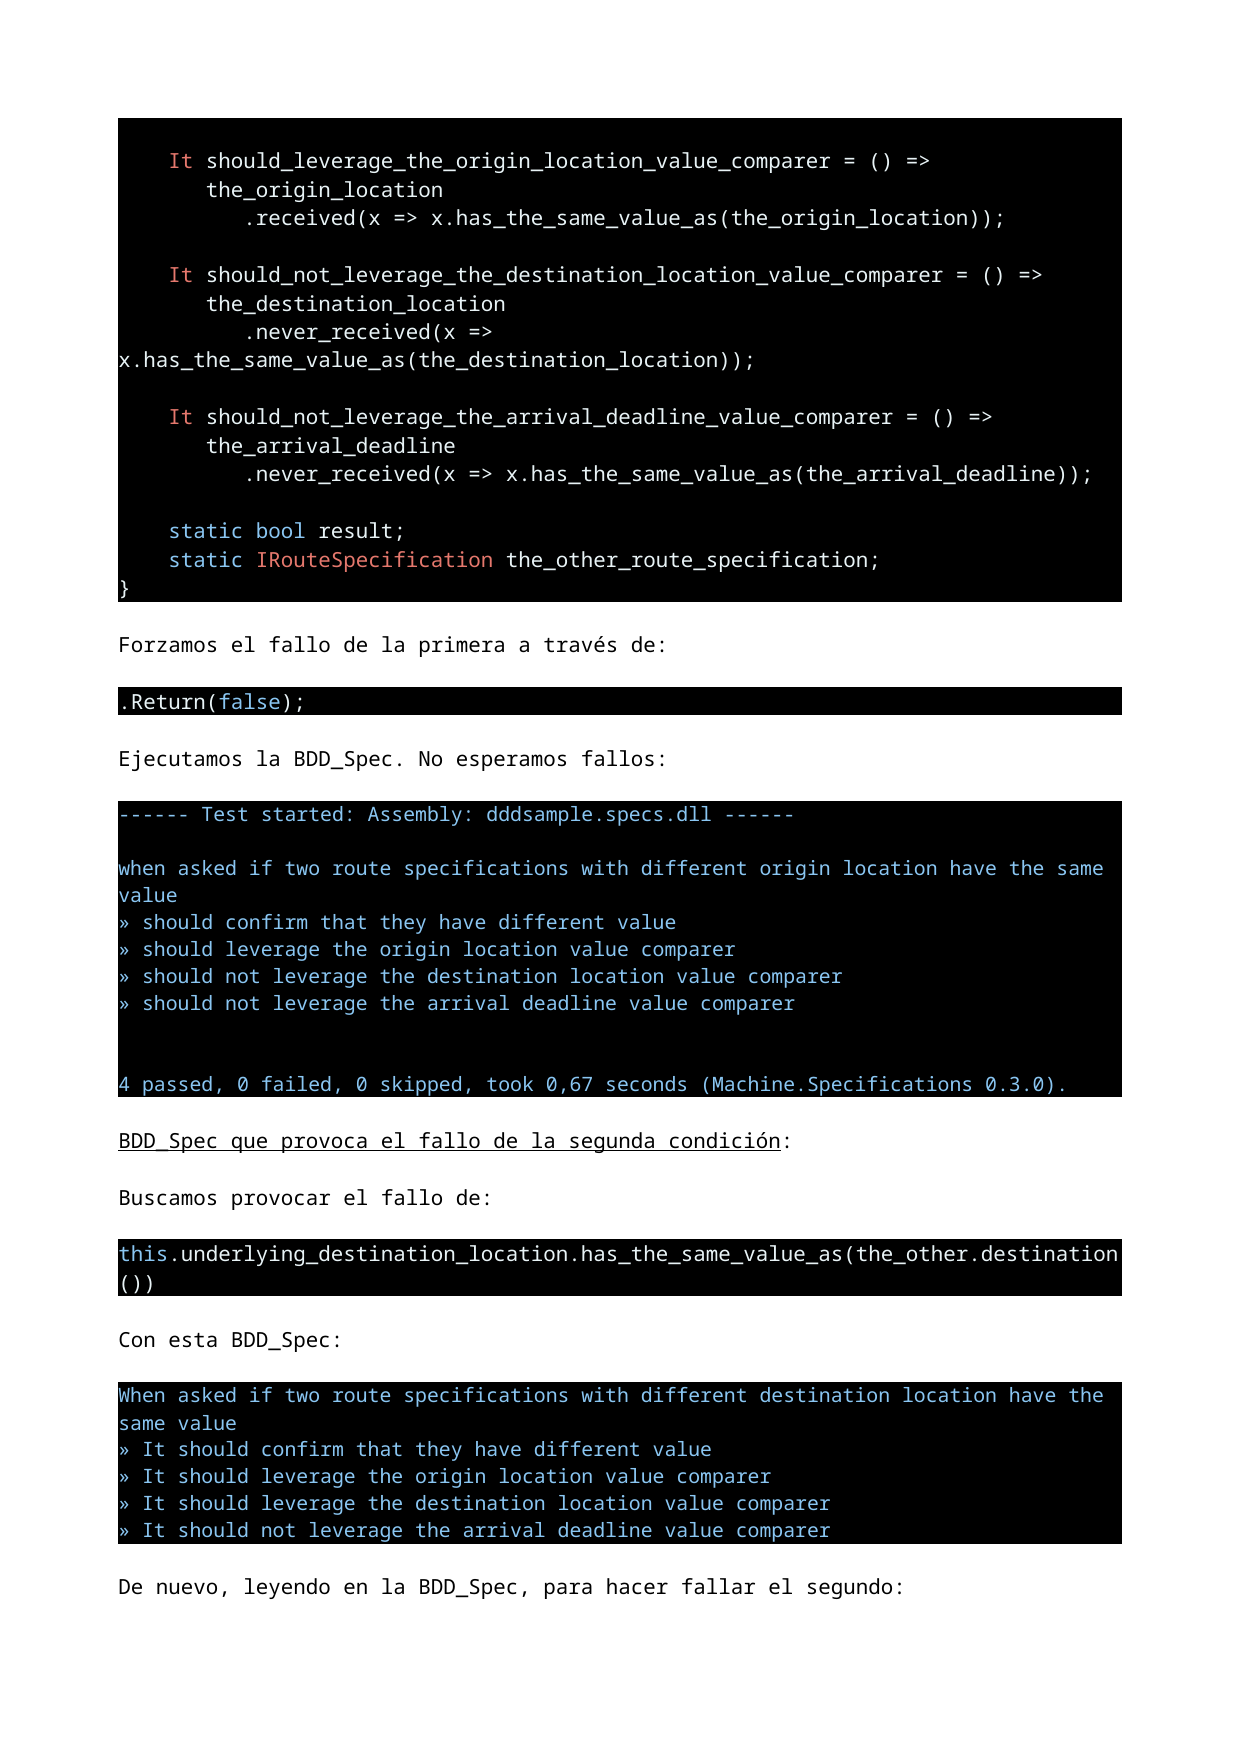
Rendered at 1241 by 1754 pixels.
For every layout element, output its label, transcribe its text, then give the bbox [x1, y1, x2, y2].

text the_origin_location [118, 175, 1122, 203]
text It should_leverage_the_origin_location_value_comparer = () => [118, 147, 1122, 175]
text It should_not_leverage_the_arrival_deadline_value_comparer = () => [118, 402, 1122, 431]
text static IRouteSpecification the_other_route_specification; [118, 545, 1122, 573]
text Buscamos provocar el fallo de: [118, 1183, 1122, 1211]
text » It should not leverage the arrival deadline value comparer [118, 1517, 1122, 1544]
text the_arrival_deadline [118, 431, 1122, 459]
text BDD_Spec que provoca el fallo de la segunda condición: [118, 1126, 1122, 1154]
text .received(x => x.has_the_same_value_as(the_origin_location)); [118, 203, 1122, 232]
text De nuevo, leyendo en la BDD_Spec, para hacer fallar el segundo: [118, 1572, 1122, 1601]
text It should_not_leverage_the_destination_location_value_comparer = () => [118, 260, 1122, 289]
text this.underlying_destination_location.has_the_same_value_as(the_other.destination()) [118, 1239, 1122, 1296]
text .never_received(x => x.has_the_same_value_as(the_arrival_deadline)); [118, 459, 1122, 488]
text » should not leverage the destination location value comparer [118, 962, 1122, 989]
text When asked if two route specifications with different destination location have the same value [118, 1382, 1122, 1436]
text Forzamos el fallo de la primera a través de: [118, 630, 1122, 658]
text » should confirm that they have different value [118, 908, 1122, 936]
text » It should leverage the destination location value comparer [118, 1490, 1122, 1517]
text » should leverage the origin location value comparer [118, 936, 1122, 962]
text » It should leverage the origin location value comparer [118, 1463, 1122, 1490]
text Con esta BDD_Spec: [118, 1325, 1122, 1353]
text 4 passed, 0 failed, 0 skipped, took 0,67 seconds (Machine.Specifications 0.3.0). [118, 1070, 1122, 1097]
text » should not leverage the arrival deadline value comparer [118, 989, 1122, 1016]
text the_destination_location [118, 289, 1122, 317]
text Ejecutamos la BDD_Spec. No esperamos fallos: [118, 744, 1122, 772]
text .Return(false); [118, 687, 1122, 715]
text static bool result; [118, 516, 1122, 545]
text ------ Test started: Assembly: dddsample.specs.dll ------ [118, 801, 1122, 828]
text } [118, 573, 1122, 602]
text » It should confirm that they have different value [118, 1436, 1122, 1463]
text .never_received(x => x.has_the_same_value_as(the_destination_location)); [118, 317, 1122, 374]
text when asked if two route specifications with different origin location have the same value [118, 854, 1122, 908]
